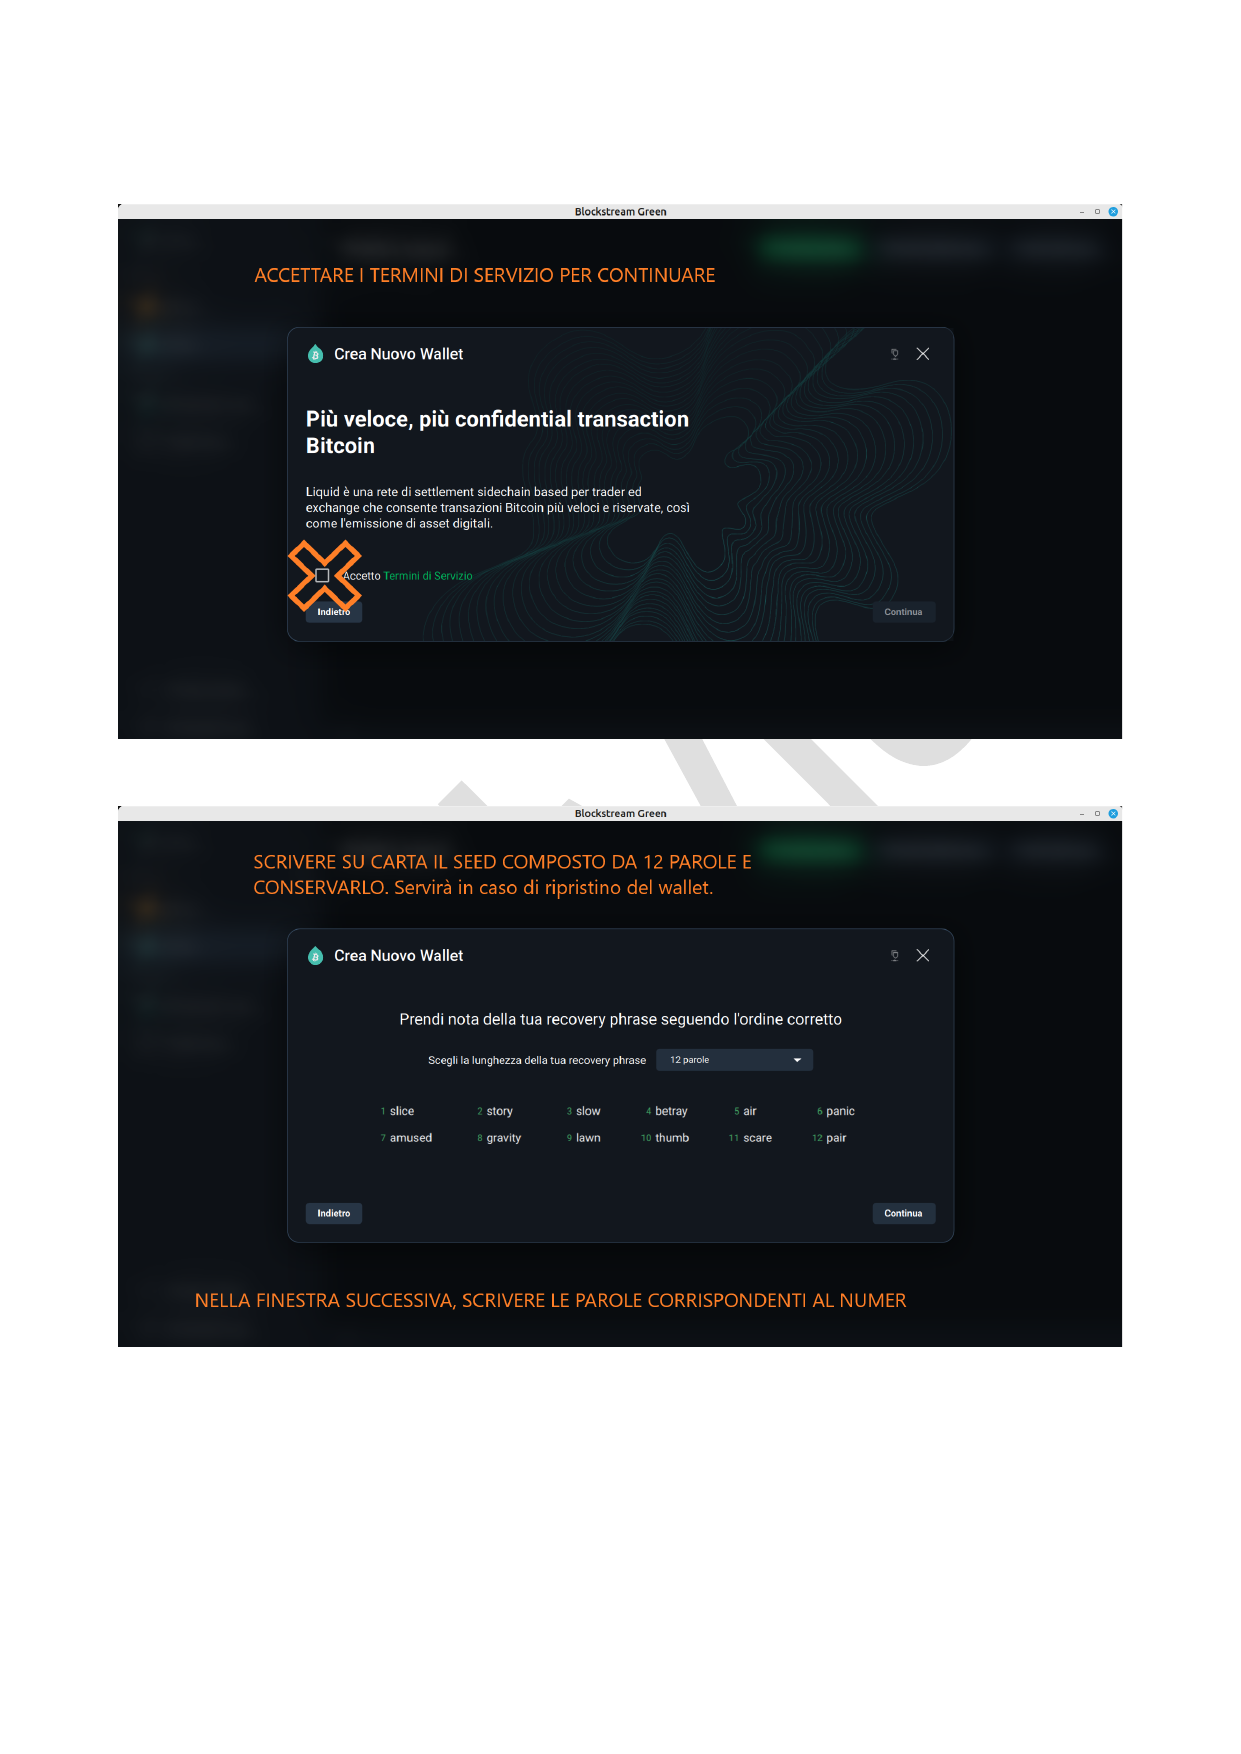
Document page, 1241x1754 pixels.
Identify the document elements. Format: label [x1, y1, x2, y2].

picture [118, 806, 1123, 1347]
picture [118, 204, 1123, 739]
